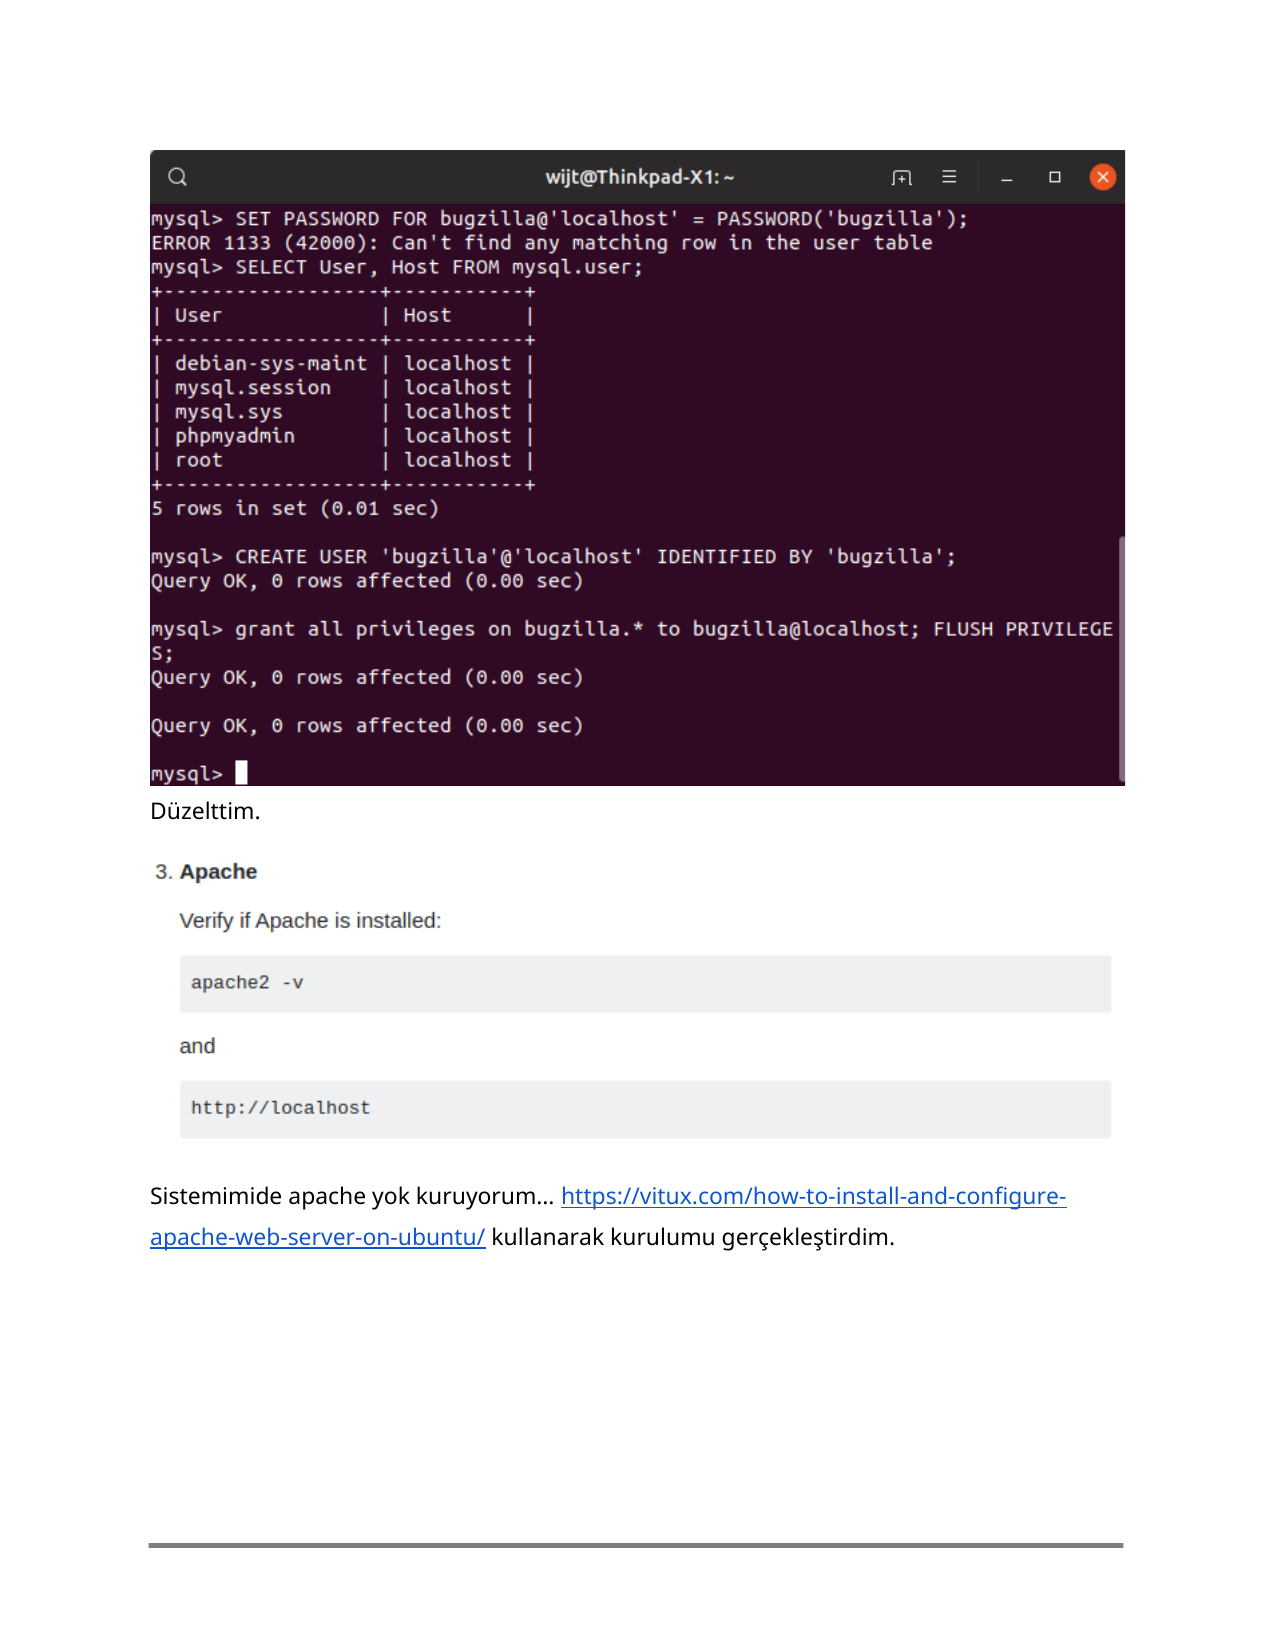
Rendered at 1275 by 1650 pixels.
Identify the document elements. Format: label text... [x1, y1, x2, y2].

picture [150, 856, 1125, 1150]
text Sistemimide apache yok kuruyorum… https://vitux.com/how-to-install-and-configure-apache-web-server-on-ubuntu/ kullanarak kurulumu gerçekleştirdim. [150, 1180, 1125, 1252]
picture [148, 1543, 1124, 1548]
picture [150, 150, 1125, 786]
text Düzelttim. [150, 786, 1125, 826]
